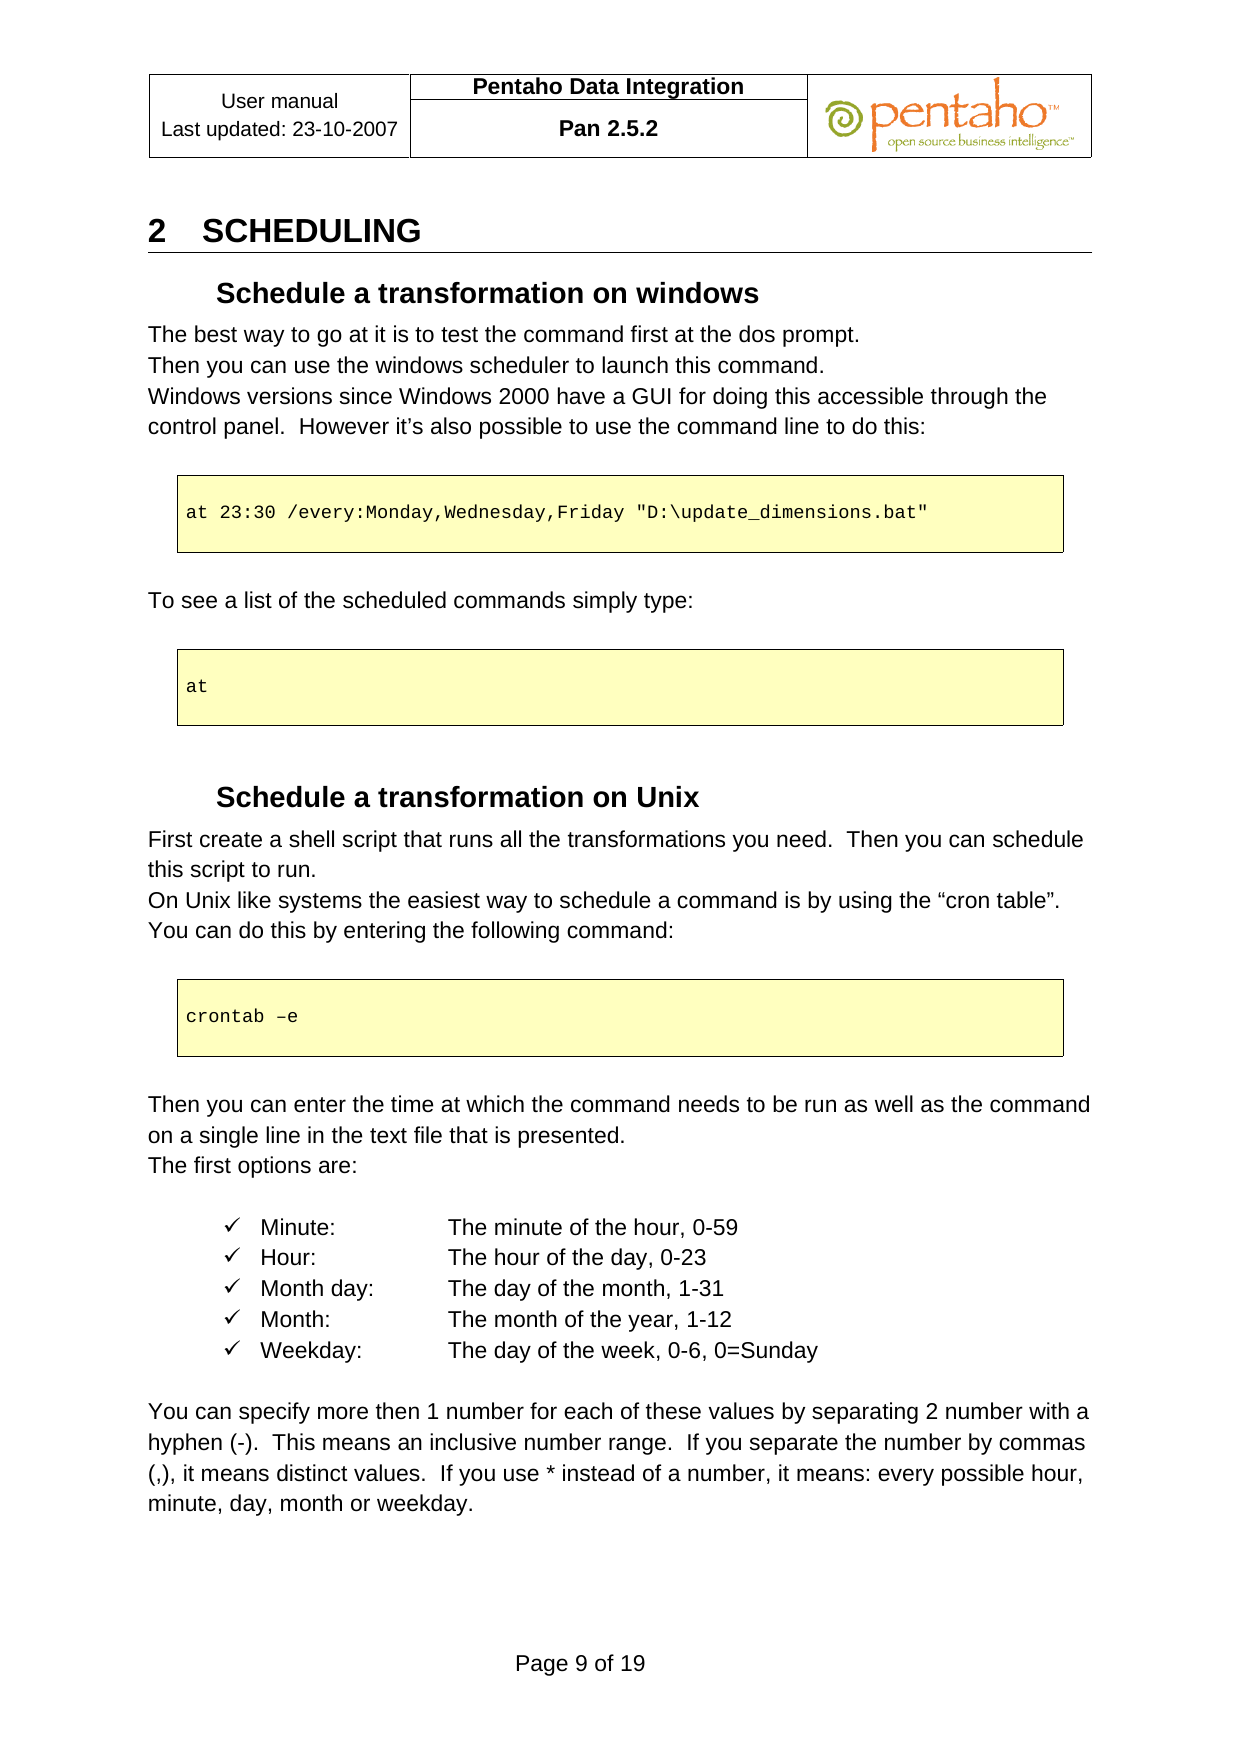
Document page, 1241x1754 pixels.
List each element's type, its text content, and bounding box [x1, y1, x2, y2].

subtitle Scheduling [148, 213, 1092, 252]
subtitle Schedule a transformation on Unix [148, 781, 1092, 814]
list Minute: The minute of the hour, 0-59 [223, 1214, 1092, 1240]
text Windows versions since Windows 2000 have a GUI for doing this accessible through the control panel. However it’s also possible to use the command line to do this: [148, 383, 1092, 439]
text To see a list of the scheduled commands simply type: [148, 588, 1092, 613]
list Month: The month of the year, 1-12 [223, 1307, 1092, 1332]
text Then you can use the windows scheduler to launch this command. [148, 353, 1092, 378]
text The first options are: [148, 1153, 1092, 1178]
subtitle Schedule a transformation on windows [148, 277, 1092, 310]
text crontab –e [178, 1005, 1063, 1028]
list Weekday: The day of the week, 0-6, 0=Sunday [223, 1337, 1092, 1363]
text Then you can enter the time at which the command needs to be run as well as the command on a single line in the text file that is presented. [148, 1092, 1092, 1148]
text First create a shell script that runs all the transformations you need. Then you can schedule this script to run. [148, 826, 1092, 882]
text at [178, 674, 1063, 698]
text On Unix like systems the easiest way to schedule a command is by using the “cron table”. You can do this by entering the following command: [148, 887, 1092, 944]
text The best way to go at it is to test the command first at the dos prompt. [148, 322, 1092, 348]
text at 23:30 /every:Monday,Wednesday,Friday "D:\update_dimensions.bat" [178, 501, 1063, 524]
list Month day: The day of the month, 1-31 [223, 1276, 1092, 1302]
text You can specify more then 1 number for each of these values by separating 2 number with a hyphen (-). This means an inclusive number range. If you separate the number by commas (,), it means distinct values. If you use * instead of a number, it means: every possible hour, minute, day, month or weekday. [148, 1399, 1092, 1516]
list Hour: The hour of the day, 0-23 [223, 1245, 1092, 1271]
